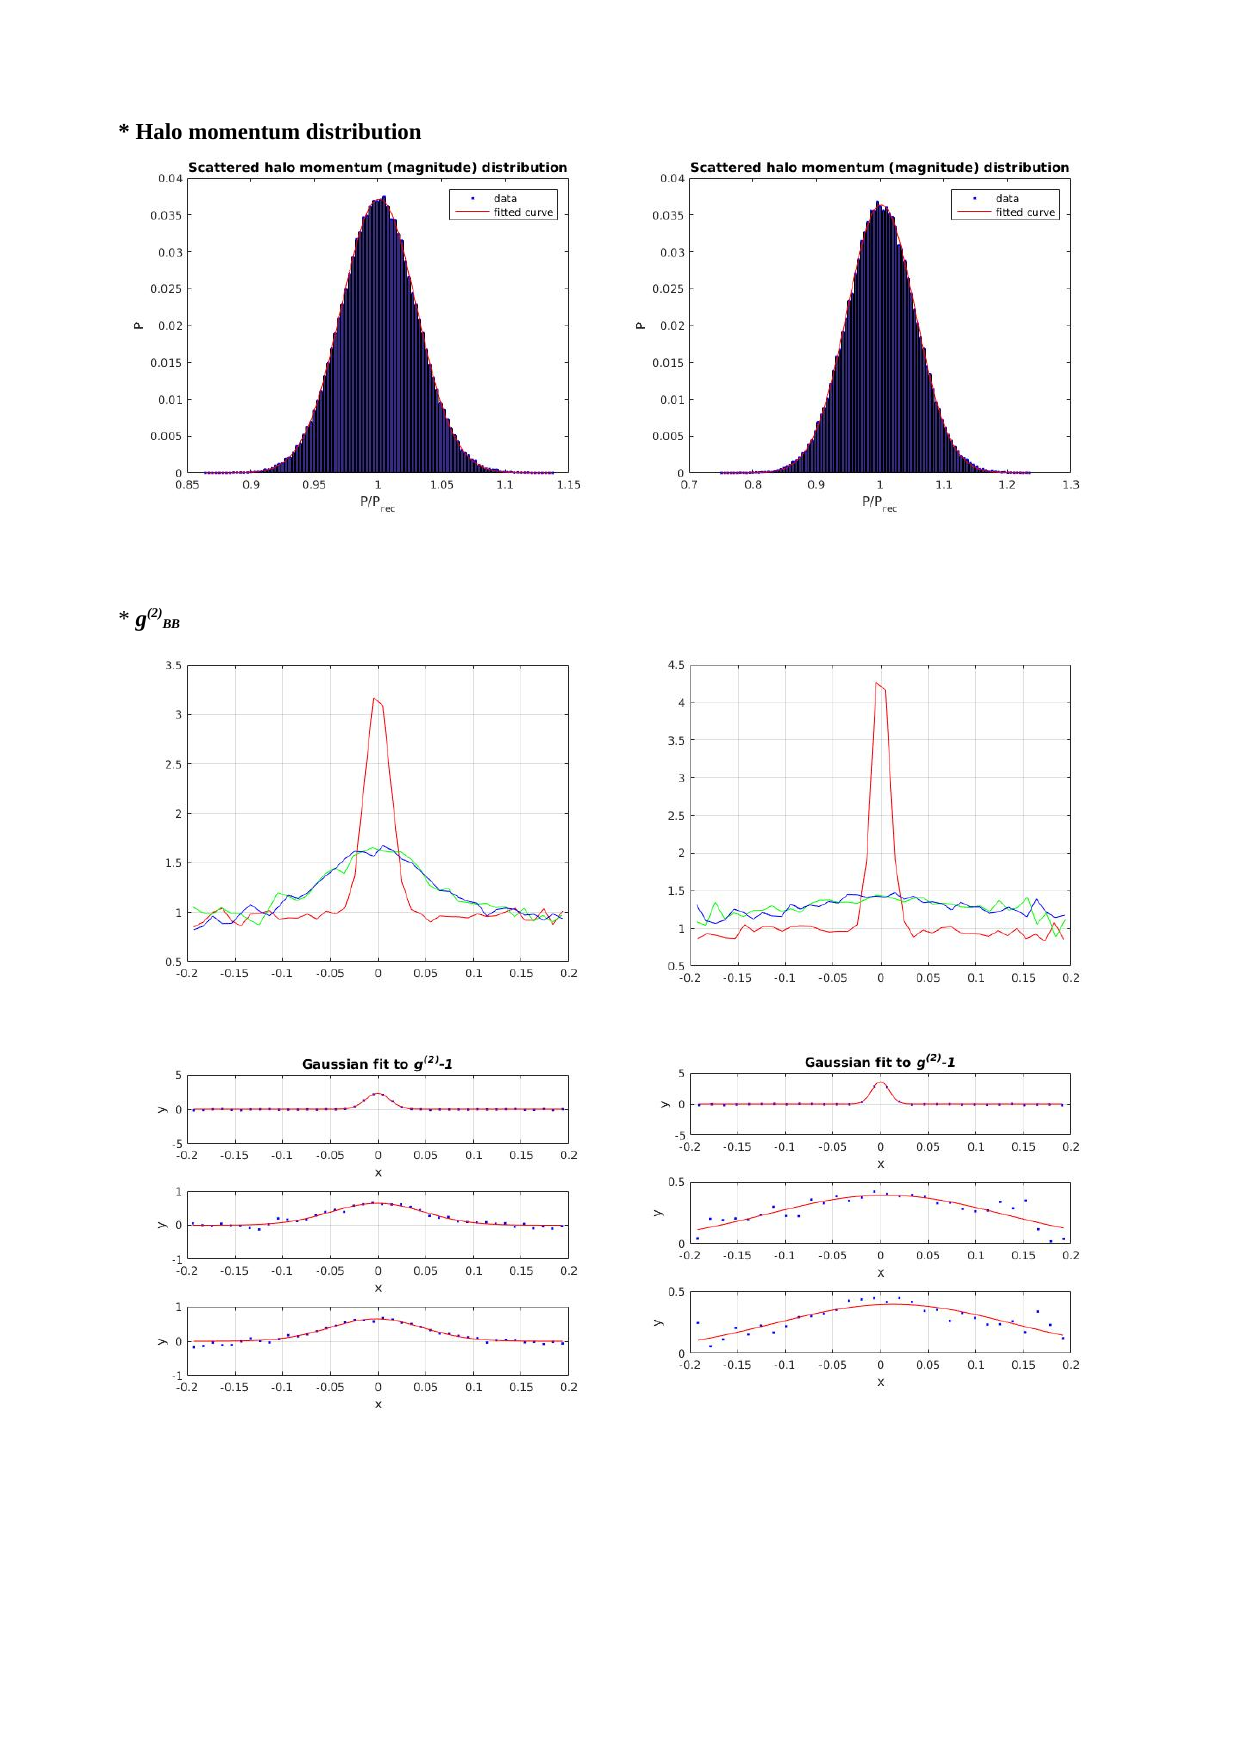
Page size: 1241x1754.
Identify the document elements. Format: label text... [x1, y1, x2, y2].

picture [625, 150, 1117, 514]
picture [123, 637, 615, 1001]
table_cell [118, 1040, 620, 1467]
table_header [620, 145, 1122, 576]
picture [123, 150, 615, 514]
table_header [118, 145, 620, 576]
table_header [620, 632, 1123, 1040]
picture [626, 637, 1117, 1006]
picture [123, 1045, 615, 1433]
table_header [118, 632, 620, 1040]
table_cell [620, 1040, 1123, 1467]
picture [626, 1045, 1117, 1409]
text * g(2)BB [118, 605, 1122, 632]
text * Halo momentum distribution [118, 118, 1122, 144]
